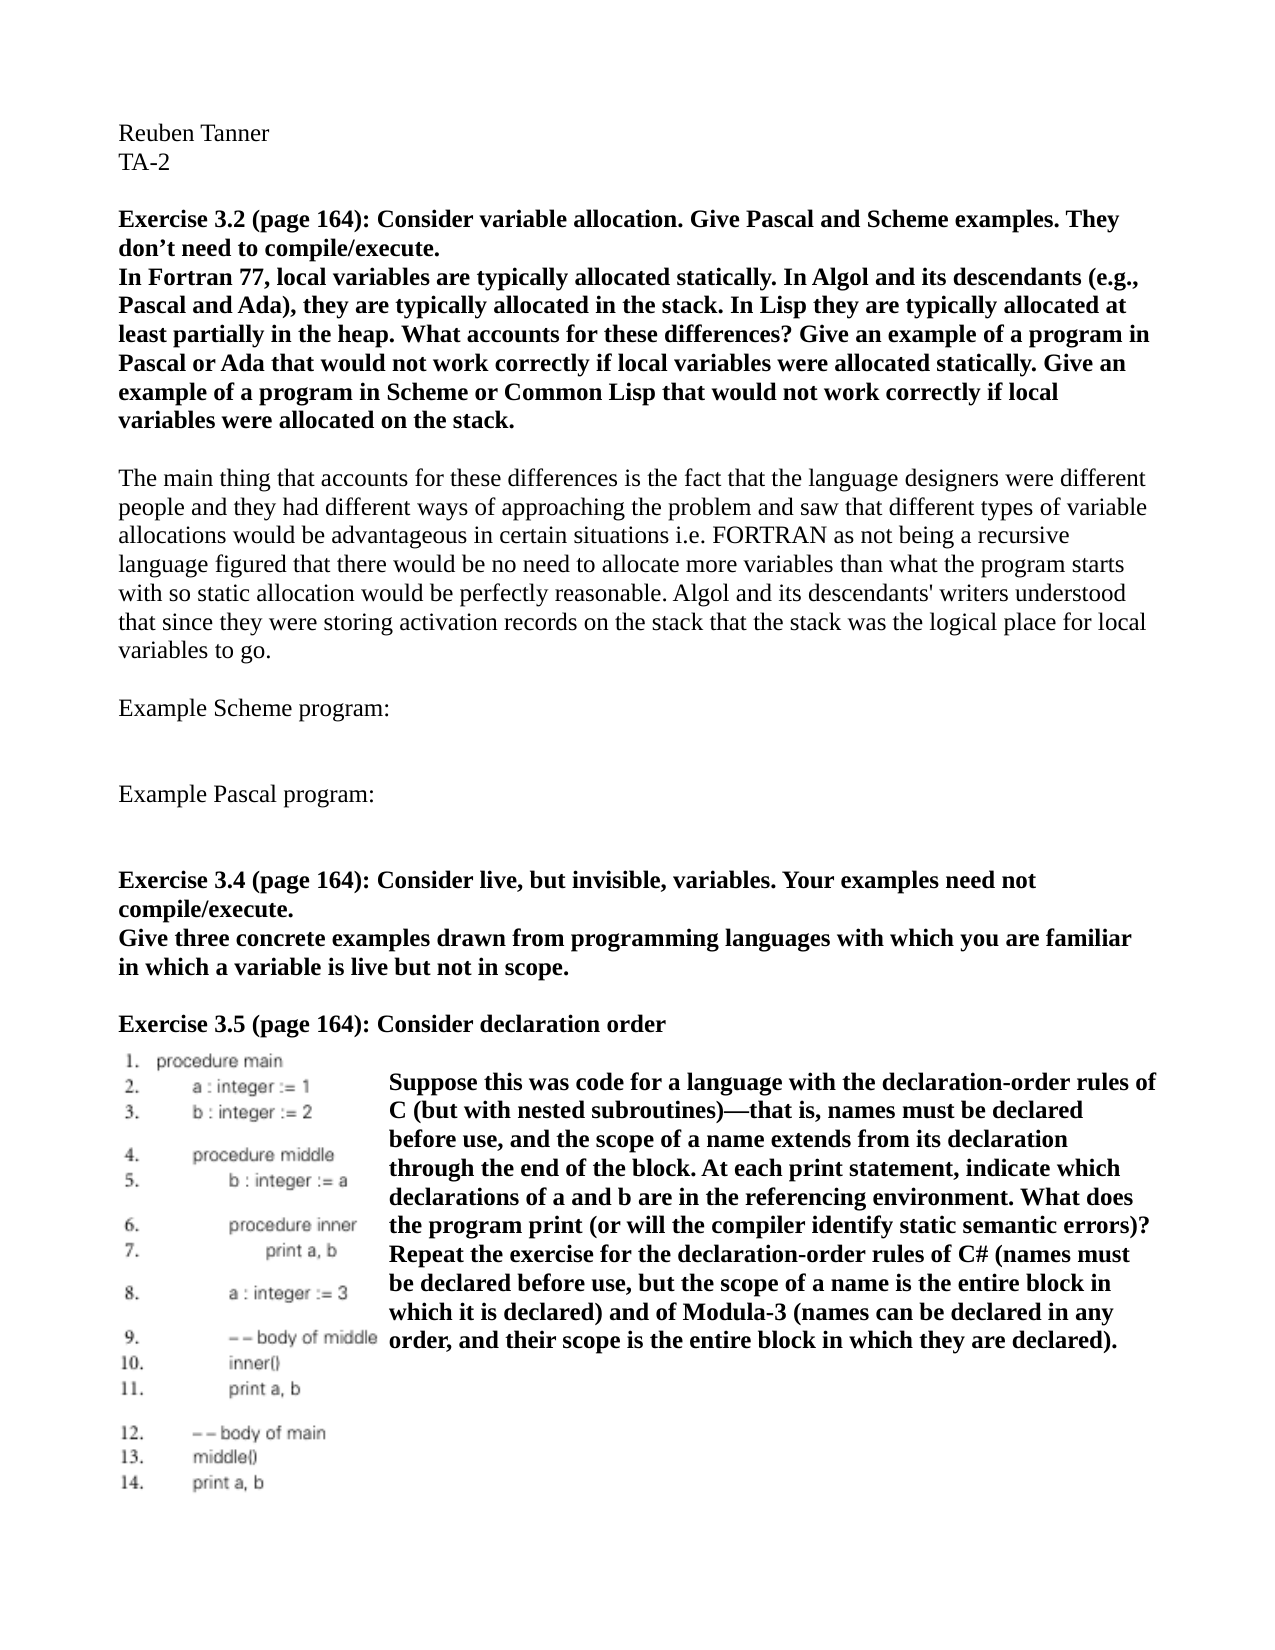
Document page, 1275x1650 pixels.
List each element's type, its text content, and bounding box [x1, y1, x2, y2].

text The main thing that accounts for these differences is the fact that the language designers were different people and they had different ways of approaching the problem and saw that different types of variable allocations would be advantageous in certain situations i.e. FORTRAN as not being a recursive language figured that there would be no need to allocate more variables than what the program starts with so static allocation would be perfectly reasonable. Algol and its descendants' writers understood that since they were storing activation records on the stack that the stack was the logical place for local variables to go. [118, 463, 1157, 664]
text Give three concrete examples drawn from programming languages with which you are familiar in which a variable is live but not in scope. [118, 923, 1157, 981]
text Reuben Tanner [118, 118, 1157, 147]
text Exercise 3.2 (page 164): Consider variable allocation. Give Pascal and Scheme examples. They don’t need to compile/execute. [118, 204, 1157, 262]
text Suppose this was code for a language with the declaration-order rules of C (but with nested subroutines)—that is, names must be declared before use, and the scope of a name extends from its declaration through the end of the block. At each print statement, indicate which declarations of a and b are in the referencing environment. What does the program print (or will the compiler identify static semantic errors)? Repeat the exercise for the declaration-order rules of C# (names must be declared before use, but the scope of a name is the entire block in which it is declared) and of Modula-3 (names can be declared in any order, and their scope is the entire block in which they are declared). [389, 1067, 1157, 1354]
text Example Scheme program: [118, 693, 1157, 722]
text In Fortran 77, local variables are typically allocated statically. In Algol and its descendants (e.g., Pascal and Ada), they are typically allocated in the stack. In Lisp they are typically allocated at least partially in the heap. What accounts for these differences? Give an example of a program in Pascal or Ada that would not work correctly if local variables were allocated statically. Give an example of a program in Scheme or Common Lisp that would not work correctly if local variables were allocated on the stack. [118, 262, 1157, 434]
text TA-2 [118, 147, 1157, 176]
text Example Pascal program: [118, 779, 1157, 808]
text Exercise 3.5 (page 164): Consider declaration order [118, 1009, 1157, 1038]
text Exercise 3.4 (page 164): Consider live, but invisible, variables. Your examples need not compile/execute. [118, 866, 1157, 923]
picture [102, 1047, 389, 1501]
